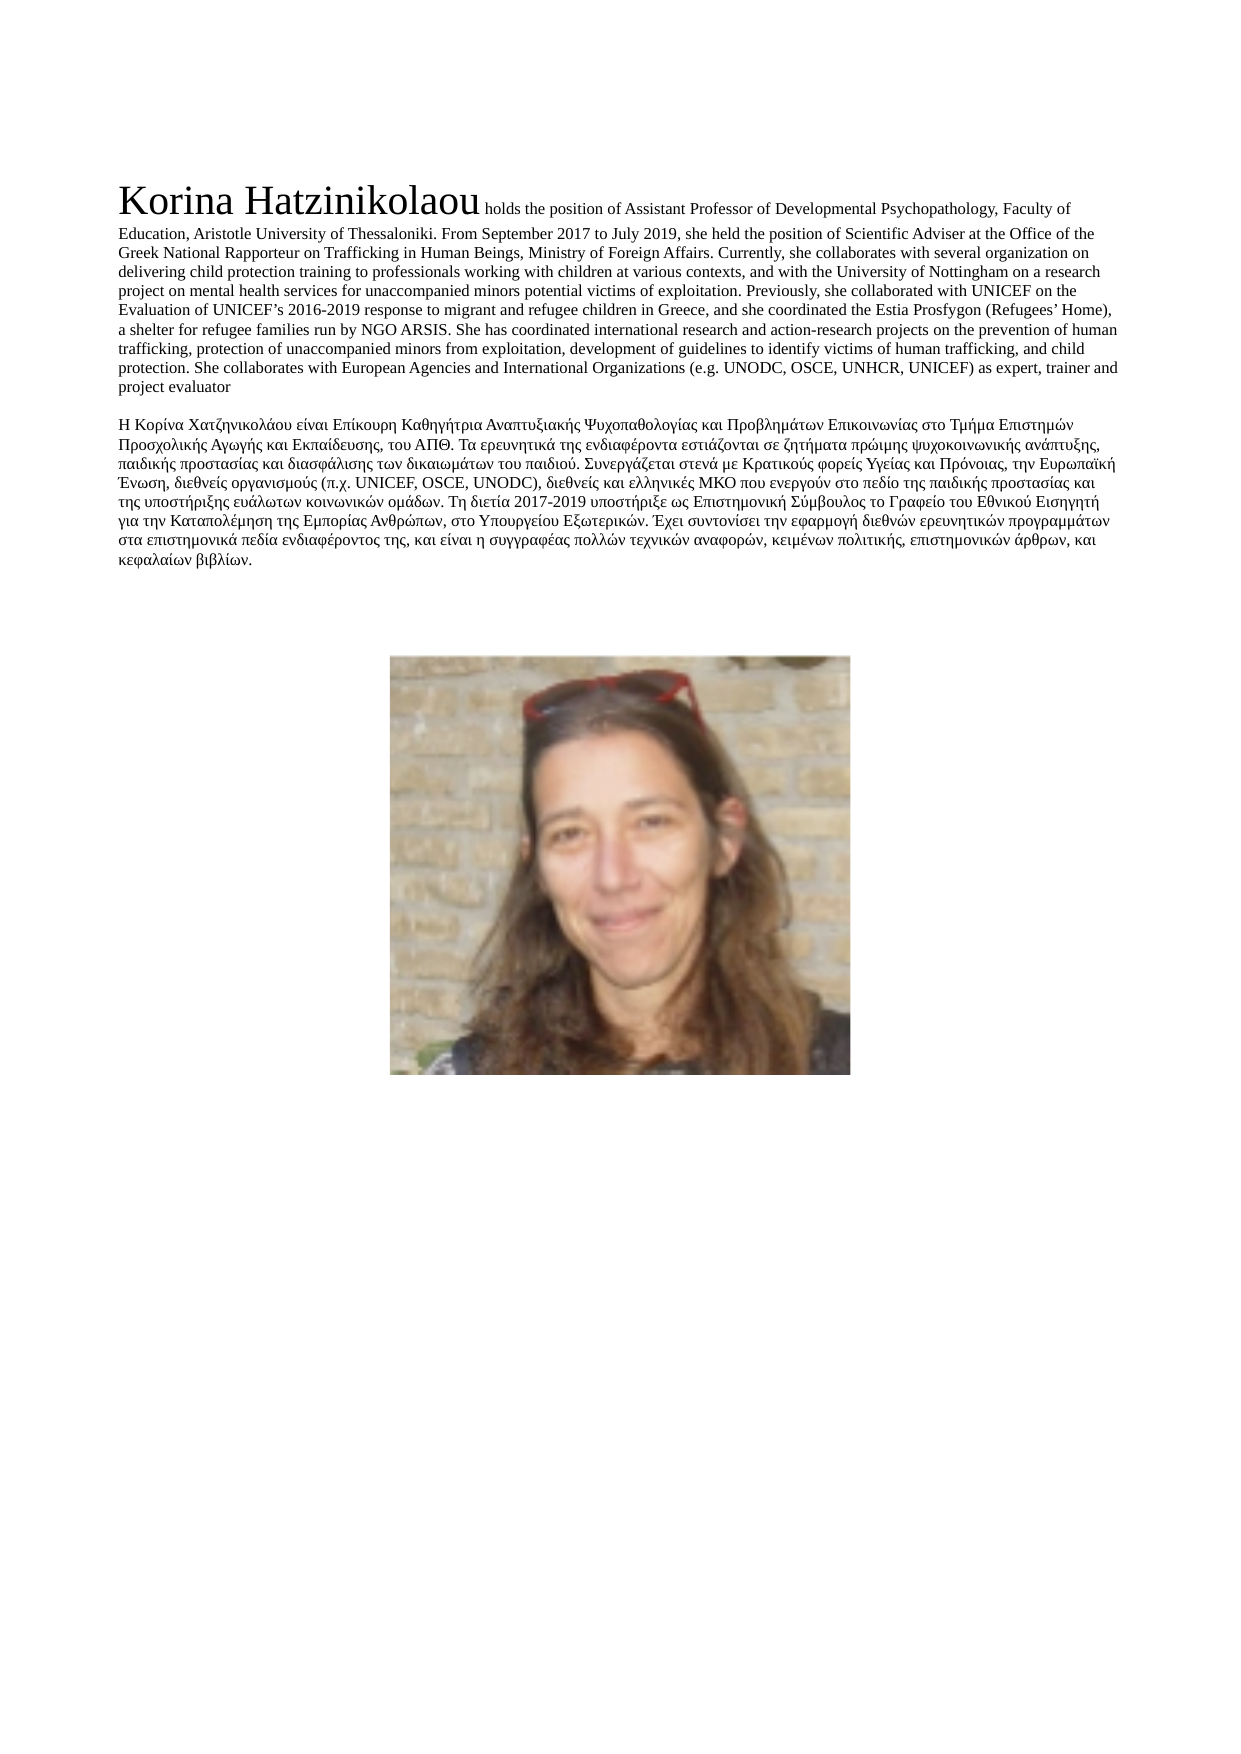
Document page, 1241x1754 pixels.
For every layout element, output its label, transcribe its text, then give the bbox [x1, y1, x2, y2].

picture [389, 654, 851, 1075]
text Η Κορίνα Χατζηνικολάου είναι Επίκουρη Καθηγήτρια Αναπτυξιακής Ψυχοπαθολογίας και Προβλημάτων Επικοινωνίας στο Τμήμα Επιστημών Προσχολικής Αγωγής και Εκπαίδευσης, του ΑΠΘ. Τα ερευνητικά της ενδιαφέροντα εστιάζονται σε ζητήματα πρώιμης ψυχοκοινωνικής ανάπτυξης, παιδικής προστασίας και διασφάλισης των δικαιωμάτων του παιδιού. Συνεργάζεται στενά με Κρατικούς φορείς Υγείας και Πρόνοιας, την Ευρωπαϊκή Ένωση, διεθνείς οργανισμούς (π.χ. UNICEF, OSCE, UNODC), διεθνείς και ελληνικές ΜΚΟ που ενεργούν στο πεδίο της παιδικής προστασίας και της υποστήριξης ευάλωτων κοινωνικών ομάδων. Τη διετία 2017-2019 υποστήριξε ως Επιστημονική Σύμβουλος το Γραφείο του Εθνικού Εισηγητή για την Καταπολέμηση της Εμπορίας Ανθρώπων, στο Υπουργείου Εξωτερικών. Έχει συντονίσει την εφαρμογή διεθνών ερευνητικών προγραμμάτων στα επιστημονικά πεδία ενδιαφέροντος της, και είναι η συγγραφέας πολλών τεχνικών αναφορών, κειμένων πολιτικής, επιστημονικών άρθρων, και κεφαλαίων βιβλίων. [118, 415, 1122, 568]
text Korina Hatzinikolaou holds the position of Assistant Professor of Developmental Psychopathology, Faculty of Education, Aristotle University of Thessaloniki. From September 2017 to July 2019, she held the position of Scientific Adviser at the Office of the Greek National Rapporteur on Trafficking in Human Beings, Ministry of Foreign Affairs. Currently, she collaborates with several organization on delivering child protection training to professionals working with children at various contexts, and with the University of Nottingham on a research project on mental health services for unaccompanied minors potential victims of exploitation. Previously, she collaborated with UNICEF on the Evaluation of UNICEF’s 2016-2019 response to migrant and refugee children in Greece, and she coordinated the Estia Prosfygon (Refugees’ Home), a shelter for refugee families run by NGO ARSIS. She has coordinated international research and action-research projects on the prevention of human trafficking, protection of unaccompanied minors from exploitation, development of guidelines to identify victims of human trafficking, and child protection. She collaborates with European Agencies and International Organizations (e.g. UNODC, OSCE, UNHCR, UNICEF) as expert, trainer and project evaluator [118, 176, 1122, 396]
